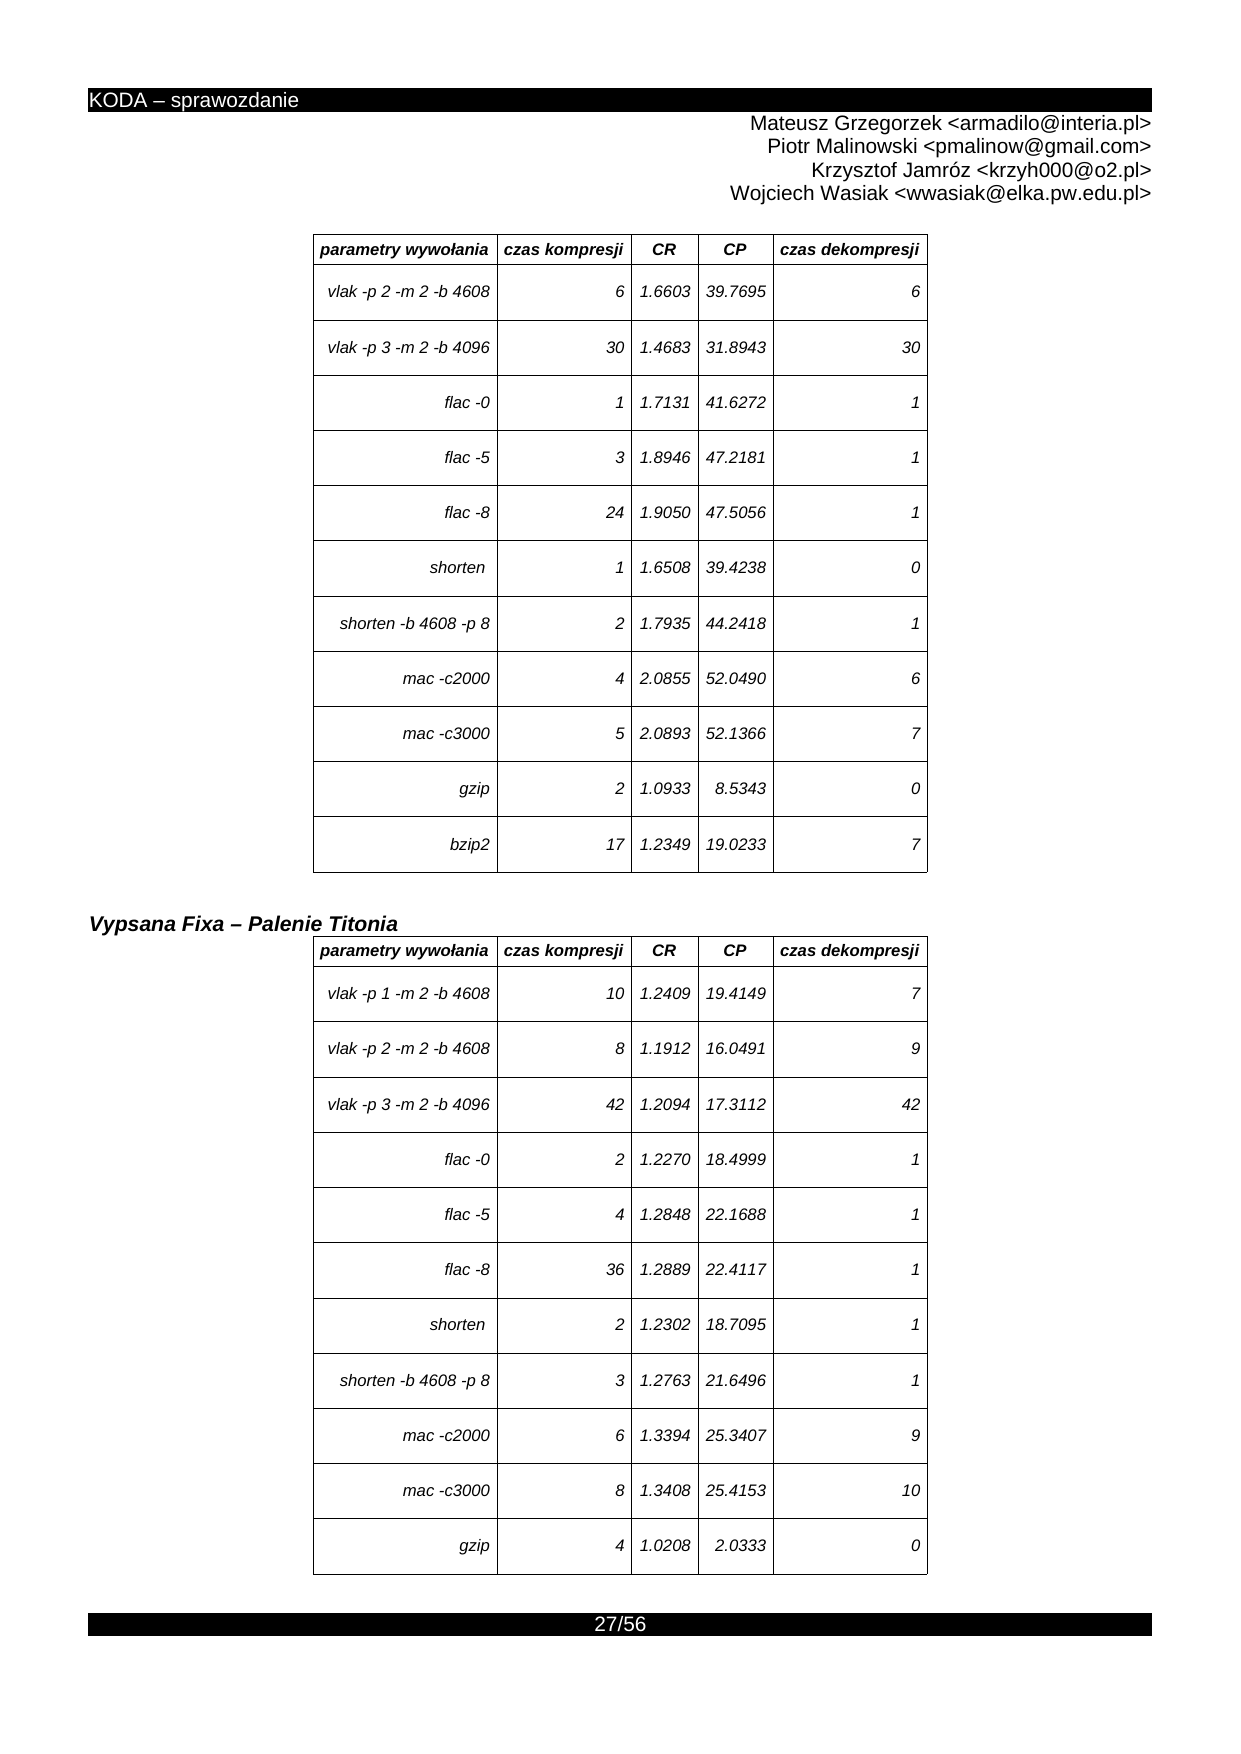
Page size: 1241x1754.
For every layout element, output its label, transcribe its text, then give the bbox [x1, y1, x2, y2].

table_cell 17 [498, 817, 631, 872]
table_cell 1.2763 [632, 1354, 698, 1408]
table_cell 1.8946 [632, 431, 698, 485]
table_cell 1.2848 [632, 1188, 698, 1242]
table_header CR [632, 235, 698, 264]
table_cell 9 [774, 1022, 927, 1077]
table_cell 42 [774, 1078, 927, 1132]
table_cell flac -0 [314, 1133, 497, 1187]
table_cell 8 [498, 1464, 631, 1518]
table_cell 2 [498, 597, 631, 651]
table_cell 1.2302 [632, 1299, 698, 1353]
table_cell 42 [498, 1078, 631, 1132]
table_cell mac -c3000 [314, 1464, 497, 1518]
table_cell 1 [774, 1243, 927, 1297]
table_cell shorten [314, 541, 497, 596]
table_cell 1 [498, 541, 631, 596]
table_cell 22.4117 [699, 1243, 773, 1297]
table_cell 1.2349 [632, 817, 698, 872]
table_header czas dekompresji [774, 235, 927, 264]
table_cell 44.2418 [699, 597, 773, 651]
table_cell 4 [498, 1188, 631, 1242]
table_cell 1 [774, 376, 927, 430]
table_cell 7 [774, 707, 927, 761]
table_cell vlak -p 2 -m 2 -b 4608 [314, 265, 497, 319]
table_cell 2 [498, 1299, 631, 1353]
table_cell 1.9050 [632, 486, 698, 540]
table_cell 4 [498, 652, 631, 706]
table_cell 1 [774, 1188, 927, 1242]
table_cell 18.7095 [699, 1299, 773, 1353]
table_cell mac -c2000 [314, 1409, 497, 1463]
table_cell bzip2 [314, 817, 497, 872]
table_header CP [699, 937, 773, 966]
table_header CR [632, 937, 698, 966]
table_cell 0 [774, 1519, 927, 1573]
table_cell 1 [498, 376, 631, 430]
table_cell flac -8 [314, 486, 497, 540]
table_cell 52.0490 [699, 652, 773, 706]
table_cell 1 [774, 1354, 927, 1408]
table_cell 6 [774, 652, 927, 706]
table_cell 1.3394 [632, 1409, 698, 1463]
table_cell 2.0333 [699, 1519, 773, 1573]
table_cell 22.1688 [699, 1188, 773, 1242]
table_cell 1.7131 [632, 376, 698, 430]
table_cell 39.4238 [699, 541, 773, 596]
table_cell 0 [774, 762, 927, 816]
table_header czas kompresji [498, 235, 631, 264]
table_cell 7 [774, 817, 927, 872]
table_cell 1.0208 [632, 1519, 698, 1573]
table_cell 1.2094 [632, 1078, 698, 1132]
table_cell gzip [314, 762, 497, 816]
table_cell 19.0233 [699, 817, 773, 872]
table_header parametry wywołania [314, 937, 497, 966]
table_cell shorten [314, 1299, 497, 1353]
table_cell 1 [774, 1299, 927, 1353]
table_cell 47.5056 [699, 486, 773, 540]
table_header czas kompresji [498, 937, 631, 966]
table_cell mac -c3000 [314, 707, 497, 761]
table_cell 31.8943 [699, 321, 773, 375]
table_cell 8 [498, 1022, 631, 1077]
table_cell 9 [774, 1409, 927, 1463]
table_cell 2.0893 [632, 707, 698, 761]
table_cell 25.3407 [699, 1409, 773, 1463]
table_cell 3 [498, 431, 631, 485]
table_cell 1.0933 [632, 762, 698, 816]
table_cell gzip [314, 1519, 497, 1573]
table_cell 30 [498, 321, 631, 375]
table_cell flac -5 [314, 1188, 497, 1242]
table_cell 1.3408 [632, 1464, 698, 1518]
table_cell 0 [774, 541, 927, 596]
table_cell 1 [774, 597, 927, 651]
table_cell vlak -p 3 -m 2 -b 4096 [314, 321, 497, 375]
table_cell flac -8 [314, 1243, 497, 1297]
table_cell 39.7695 [699, 265, 773, 319]
table_cell 1.2270 [632, 1133, 698, 1187]
table_cell 24 [498, 486, 631, 540]
table_cell 18.4999 [699, 1133, 773, 1187]
table_cell 17.3112 [699, 1078, 773, 1132]
table_cell 1.1912 [632, 1022, 698, 1077]
table_cell 16.0491 [699, 1022, 773, 1077]
table_cell 1.2409 [632, 967, 698, 1021]
table_cell 1 [774, 431, 927, 485]
table_cell 41.6272 [699, 376, 773, 430]
table_cell 1.6603 [632, 265, 698, 319]
table_cell flac -5 [314, 431, 497, 485]
table_cell vlak -p 3 -m 2 -b 4096 [314, 1078, 497, 1132]
table_cell 52.1366 [699, 707, 773, 761]
table_cell 1 [774, 1133, 927, 1187]
table_cell 6 [774, 265, 927, 319]
table_cell 1.6508 [632, 541, 698, 596]
table_cell 1.7935 [632, 597, 698, 651]
table_header parametry wywołania [314, 235, 497, 264]
table_cell 10 [774, 1464, 927, 1518]
table_cell 2.0855 [632, 652, 698, 706]
table_header CP [699, 235, 773, 264]
table_cell mac -c2000 [314, 652, 497, 706]
table_cell 10 [498, 967, 631, 1021]
table_cell 5 [498, 707, 631, 761]
table_cell 30 [774, 321, 927, 375]
table_cell 19.4149 [699, 967, 773, 1021]
table_cell 2 [498, 762, 631, 816]
table_cell 3 [498, 1354, 631, 1408]
table_cell 6 [498, 265, 631, 319]
table_cell 6 [498, 1409, 631, 1463]
table_cell 1.4683 [632, 321, 698, 375]
table_cell shorten -b 4608 -p 8 [314, 597, 497, 651]
table_cell 21.6496 [699, 1354, 773, 1408]
table_cell shorten -b 4608 -p 8 [314, 1354, 497, 1408]
table_header czas dekompresji [774, 937, 927, 966]
table_cell 7 [774, 967, 927, 1021]
table_cell 1 [774, 486, 927, 540]
table_cell 4 [498, 1519, 631, 1573]
table_cell flac -0 [314, 376, 497, 430]
table_cell 36 [498, 1243, 631, 1297]
table_cell 25.4153 [699, 1464, 773, 1518]
table_cell vlak -p 1 -m 2 -b 4608 [314, 967, 497, 1021]
table_cell 8.5343 [699, 762, 773, 816]
table_cell vlak -p 2 -m 2 -b 4608 [314, 1022, 497, 1077]
table_cell 47.2181 [699, 431, 773, 485]
subtitle Vypsana Fixa – Palenie Titonia [88, 912, 1152, 936]
table_cell 1.2889 [632, 1243, 698, 1297]
table_cell 2 [498, 1133, 631, 1187]
